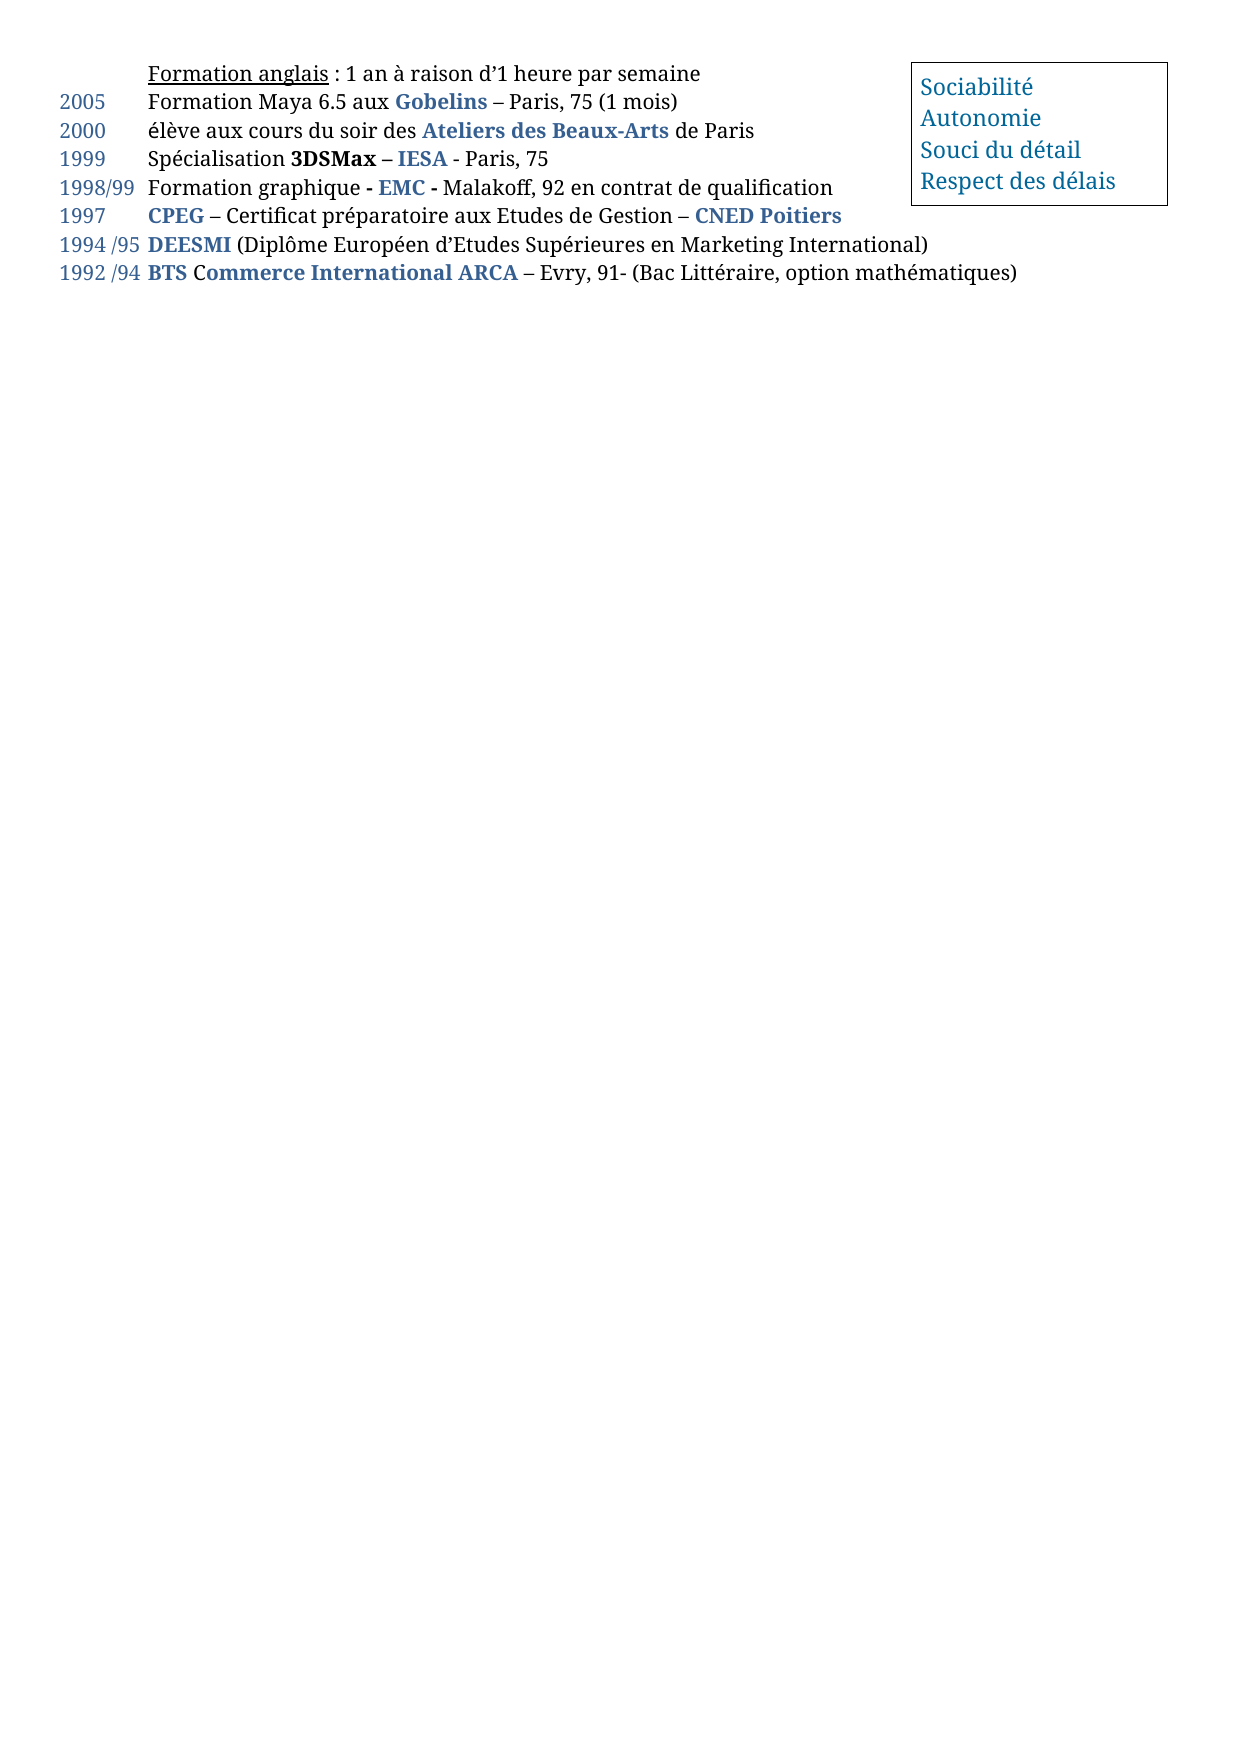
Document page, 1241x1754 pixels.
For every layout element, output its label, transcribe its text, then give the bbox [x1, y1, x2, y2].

text Respect des délais [920, 165, 1158, 196]
text 1994 /95 DEESMI (Diplôme Européen d’Etudes Supérieures en Marketing International) [59, 230, 1182, 258]
text 2000 élève aux cours du soir des Ateliers des Beaux-Arts de Paris [59, 116, 911, 144]
text 1999 Spécialisation 3DSMax – IESA - Paris, 75 [59, 144, 911, 173]
text Sociabilité [920, 71, 1158, 102]
text Autonomie [920, 102, 1158, 134]
text Formation anglais : 1 an à raison d’1 heure par semaine [59, 59, 1181, 87]
text Formation anglais : 1 an à raison d’1 heure par semaine [912, 63, 1167, 205]
text Souci du détail [920, 134, 1158, 165]
text 1997 CPEG – Certificat préparatoire aux Etudes de Gestion – CNED Poitiers [59, 201, 1182, 230]
text 2005 Formation Maya 6.5 aux Gobelins – Paris, 75 (1 mois) [59, 87, 911, 116]
text 1992 /94 BTS Commerce International ARCA – Evry, 91- (Bac Littéraire, option mathématiques) [59, 258, 1182, 287]
text 1998/99 Formation graphique - EMC - Malakoff, 92 en contrat de qualification [59, 173, 911, 201]
